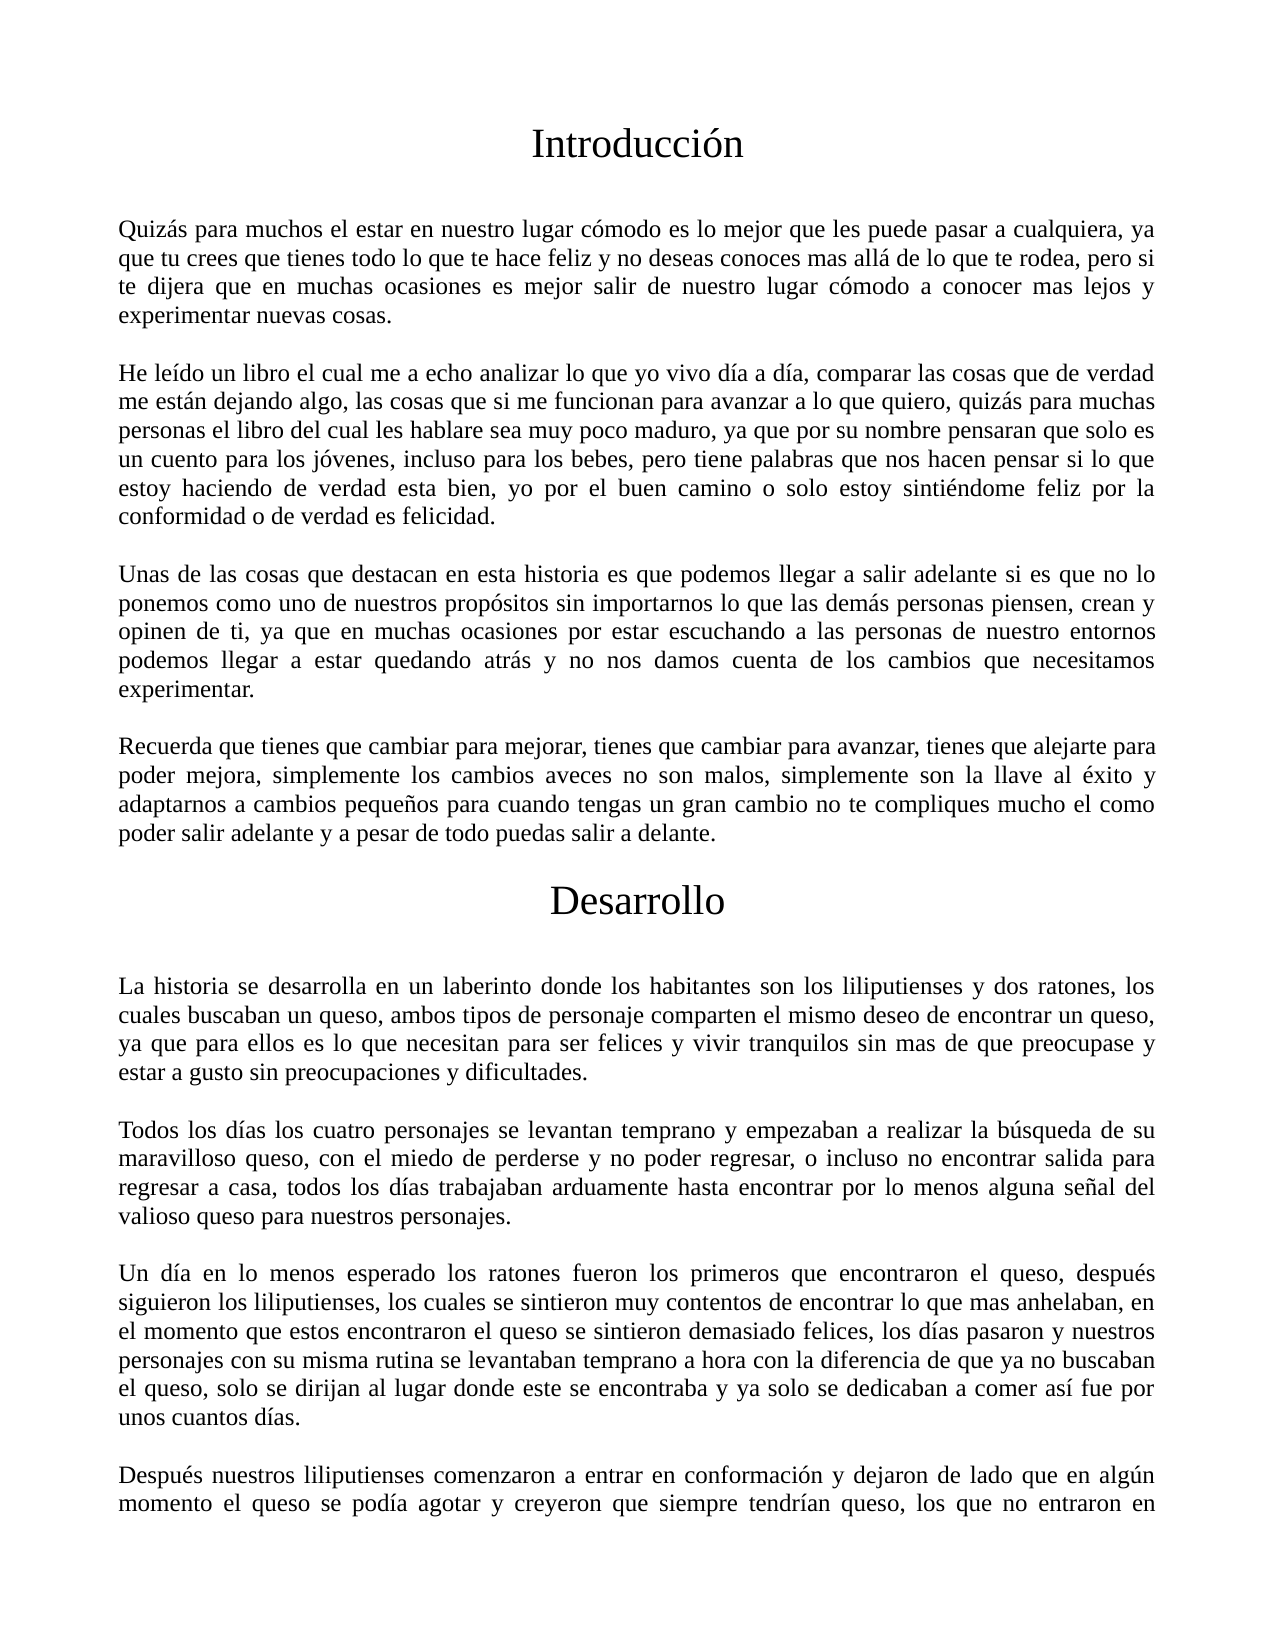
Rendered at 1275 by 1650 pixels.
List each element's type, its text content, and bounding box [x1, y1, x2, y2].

text He leído un libro el cual me a echo analizar lo que yo vivo día a día, comparar las cosas que de verdad me están dejando algo, las cosas que si me funcionan para avanzar a lo que quiero, quizás para muchas personas el libro del cual les hablare sea muy poco maduro, ya que por su nombre pensaran que solo es un cuento para los jóvenes, incluso para los bebes, pero tiene palabras que nos hacen pensar si lo que estoy haciendo de verdad esta bien, yo por el buen camino o solo estoy sintiéndome feliz por la conformidad o de verdad es felicidad. [118, 358, 1157, 530]
text Unas de las cosas que destacan en esta historia es que podemos llegar a salir adelante si es que no lo ponemos como uno de nuestros propósitos sin importarnos lo que las demás personas piensen, crean y opinen de ti, ya que en muchas ocasiones por estar escuchando a las personas de nuestro entornos podemos llegar a estar quedando atrás y no nos damos cuenta de los cambios que necesitamos experimentar. [118, 559, 1157, 703]
text Un día en lo menos esperado los ratones fueron los primeros que encontraron el queso, después siguieron los liliputienses, los cuales se sintieron muy contentos de encontrar lo que mas anhelaban, en el momento que estos encontraron el queso se sintieron demasiado felices, los días pasaron y nuestros personajes con su misma rutina se levantaban temprano a hora con la diferencia de que ya no buscaban el queso, solo se dirijan al lugar donde este se encontraba y ya solo se dedicaban a comer así fue por unos cuantos días. [118, 1258, 1157, 1431]
text Desarrollo [118, 875, 1157, 923]
text Quizás para muchos el estar en nuestro lugar cómodo es lo mejor que les puede pasar a cualquiera, ya que tu crees que tienes todo lo que te hace feliz y no deseas conoces mas allá de lo que te rodea, pero si te dijera que en muchas ocasiones es mejor salir de nuestro lugar cómodo a conocer mas lejos y experimentar nuevas cosas. [118, 214, 1157, 329]
text Recuerda que tienes que cambiar para mejorar, tienes que cambiar para avanzar, tienes que alejarte para poder mejora, simplemente los cambios aveces no son malos, simplemente son la llave al éxito y adaptarnos a cambios pequeños para cuando tengas un gran cambio no te compliques mucho el como poder salir adelante y a pesar de todo puedas salir a delante. [118, 731, 1157, 846]
text Después nuestros liliputienses comenzaron a entrar en conformación y dejaron de lado que en algún momento el queso se podía agotar y creyeron que siempre tendrían queso, los que no entraron en [118, 1460, 1157, 1517]
text La historia se desarrolla en un laberinto donde los habitantes son los liliputienses y dos ratones, los cuales buscaban un queso, ambos tipos de personaje comparten el mismo deseo de encontrar un queso, ya que para ellos es lo que necesitan para ser felices y vivir tranquilos sin mas de que preocupase y estar a gusto sin preocupaciones y dificultades. [118, 971, 1157, 1086]
text Todos los días los cuatro personajes se levantan temprano y empezaban a realizar la búsqueda de su maravilloso queso, con el miedo de perderse y no poder regresar, o incluso no encontrar salida para regresar a casa, todos los días trabajaban arduamente hasta encontrar por lo menos alguna señal del valioso queso para nuestros personajes. [118, 1115, 1157, 1230]
text Introducción [118, 118, 1157, 166]
